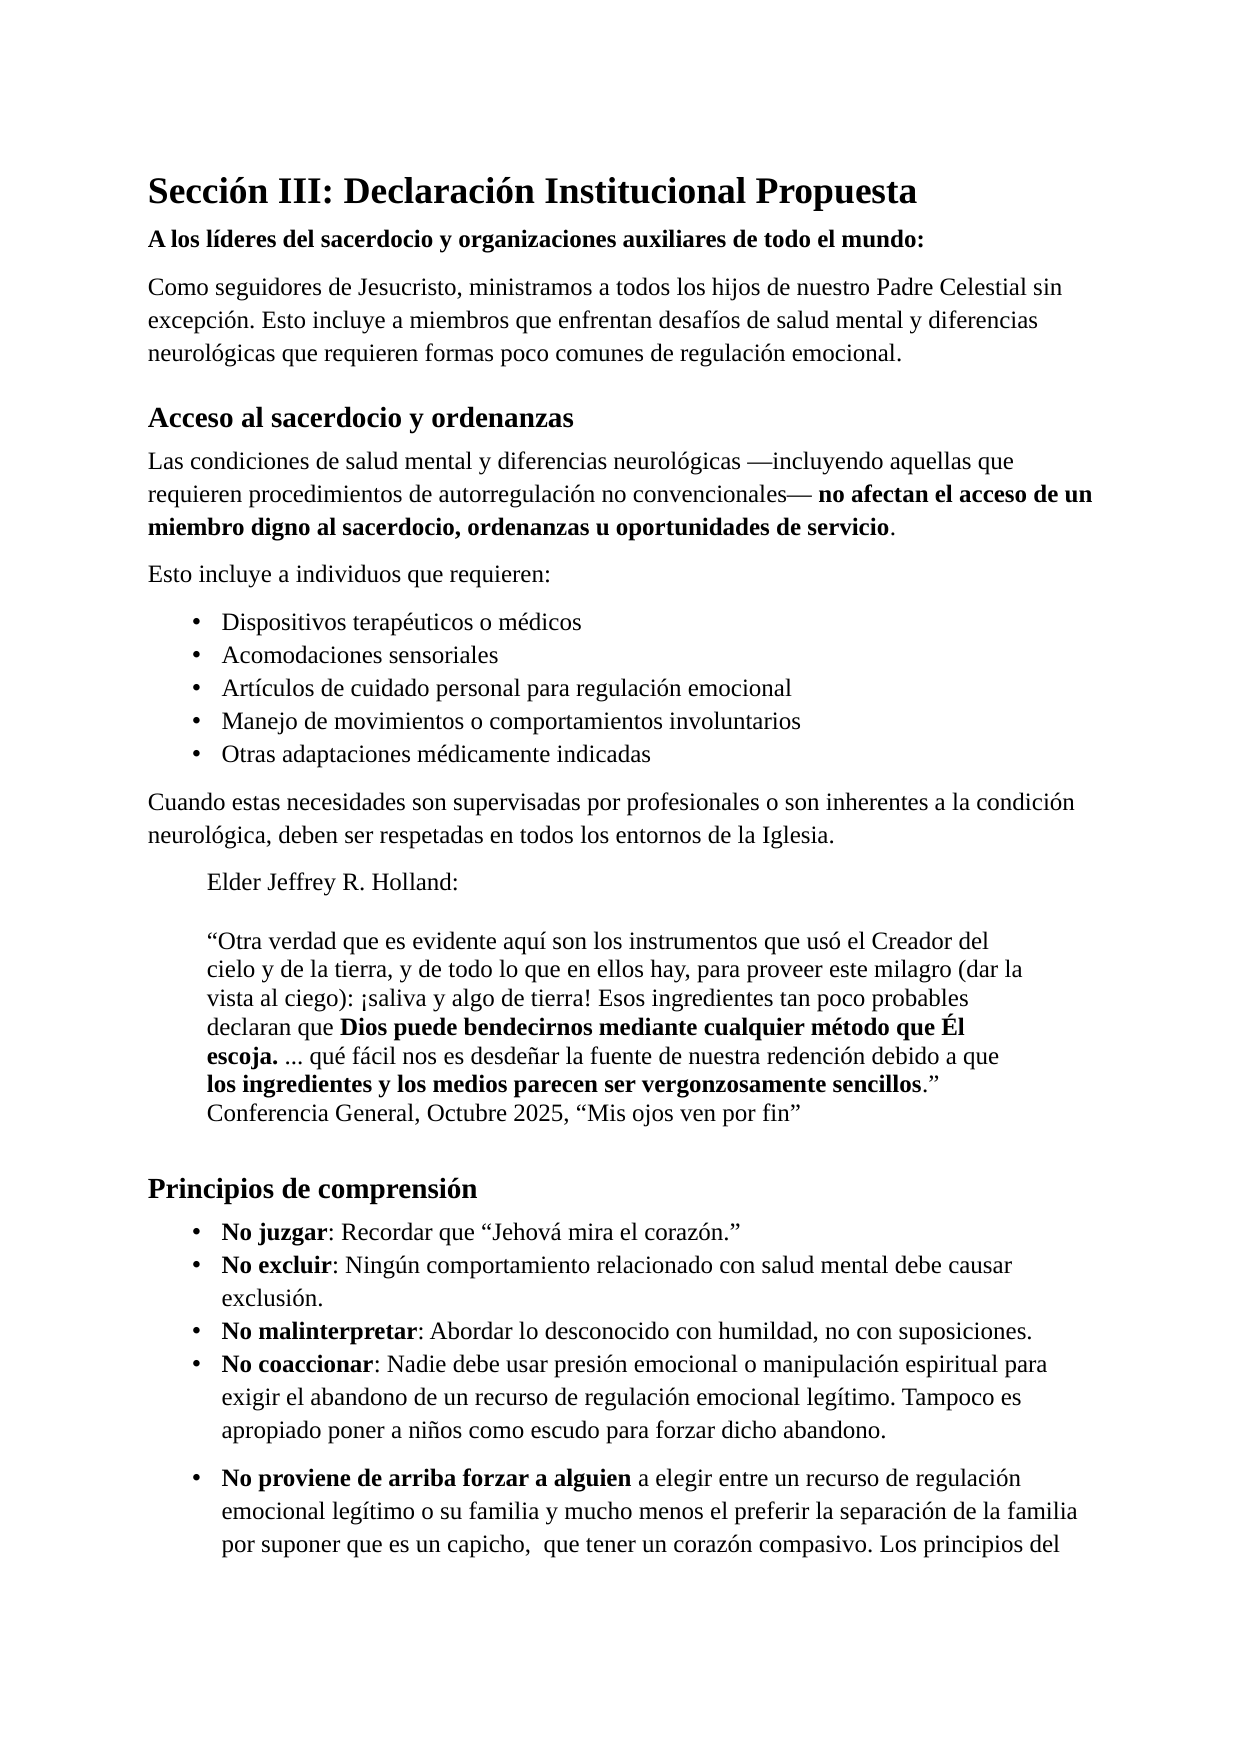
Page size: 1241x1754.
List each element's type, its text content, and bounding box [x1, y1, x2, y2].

list Acomodaciones sensoriales [192, 640, 1093, 669]
text A los líderes del sacerdocio y organizaciones auxiliares de todo el mundo: [148, 224, 1093, 253]
subtitle Principios de comprensión [148, 1171, 1093, 1204]
list No coaccionar: Nadie debe usar presión emocional o manipulación espiritual para exigir el abandono de un recurso de regulación emocional legítimo. Tampoco es apropiado poner a niños como escudo para forzar dicho abandono. [192, 1349, 1093, 1444]
list Manejo de movimientos o comportamientos involuntarios [192, 706, 1093, 735]
text Elder Jeffrey R. Holland: [207, 867, 1033, 896]
list No juzgar: Recordar que “Jehová mira el corazón.” [192, 1217, 1093, 1246]
text Las condiciones de salud mental y diferencias neurológicas —incluyendo aquellas que requieren procedimientos de autorregulación no convencionales— no afectan el acceso de un miembro digno al sacerdocio, ordenanzas u oportunidades de servicio. [148, 446, 1093, 541]
text “Otra verdad que es evidente aquí son los instrumentos que usó el Creador del cielo y de la tierra, y de todo lo que en ellos hay, para proveer este milagro (dar la vista al ciego): ¡saliva y algo de tierra! Esos ingredientes tan poco probables declaran que Dios puede bendecirnos mediante cualquier método que Él escoja. ... qué fácil nos es desdeñar la fuente de nuestra redención debido a que los ingredientes y los medios parecen ser vergonzosamente sencillos.” Conferencia General, Octubre 2025, “Mis ojos ven por fin” [207, 926, 1033, 1127]
list No proviene de arriba forzar a alguien a elegir entre un recurso de regulación emocional legítimo o su familia y mucho menos el preferir la separación de la familia por suponer que es un capicho, que tener un corazón compasivo. Los principios del [192, 1463, 1093, 1558]
text Cuando estas necesidades son supervisadas por profesionales o son inherentes a la condición neurológica, deben ser respetadas en todos los entornos de la Iglesia. [148, 787, 1093, 849]
subtitle Acceso al sacerdocio y ordenanzas [148, 400, 1093, 433]
list Dispositivos terapéuticos o médicos [192, 607, 1093, 636]
subtitle Sección III: Declaración Institucional Propuesta [148, 168, 1093, 212]
text Como seguidores de Jesucristo, ministramos a todos los hijos de nuestro Padre Celestial sin excepción. Esto incluye a miembros que enfrentan desafíos de salud mental y diferencias neurológicas que requieren formas poco comunes de regulación emocional. [148, 272, 1093, 366]
list Otras adaptaciones médicamente indicadas [192, 739, 1093, 768]
list No excluir: Ningún comportamiento relacionado con salud mental debe causar exclusión. [192, 1250, 1093, 1312]
list No malinterpretar: Abordar lo desconocido con humildad, no con suposiciones. [192, 1316, 1093, 1345]
list Artículos de cuidado personal para regulación emocional [192, 673, 1093, 702]
text Esto incluye a individuos que requieren: [148, 559, 1093, 588]
